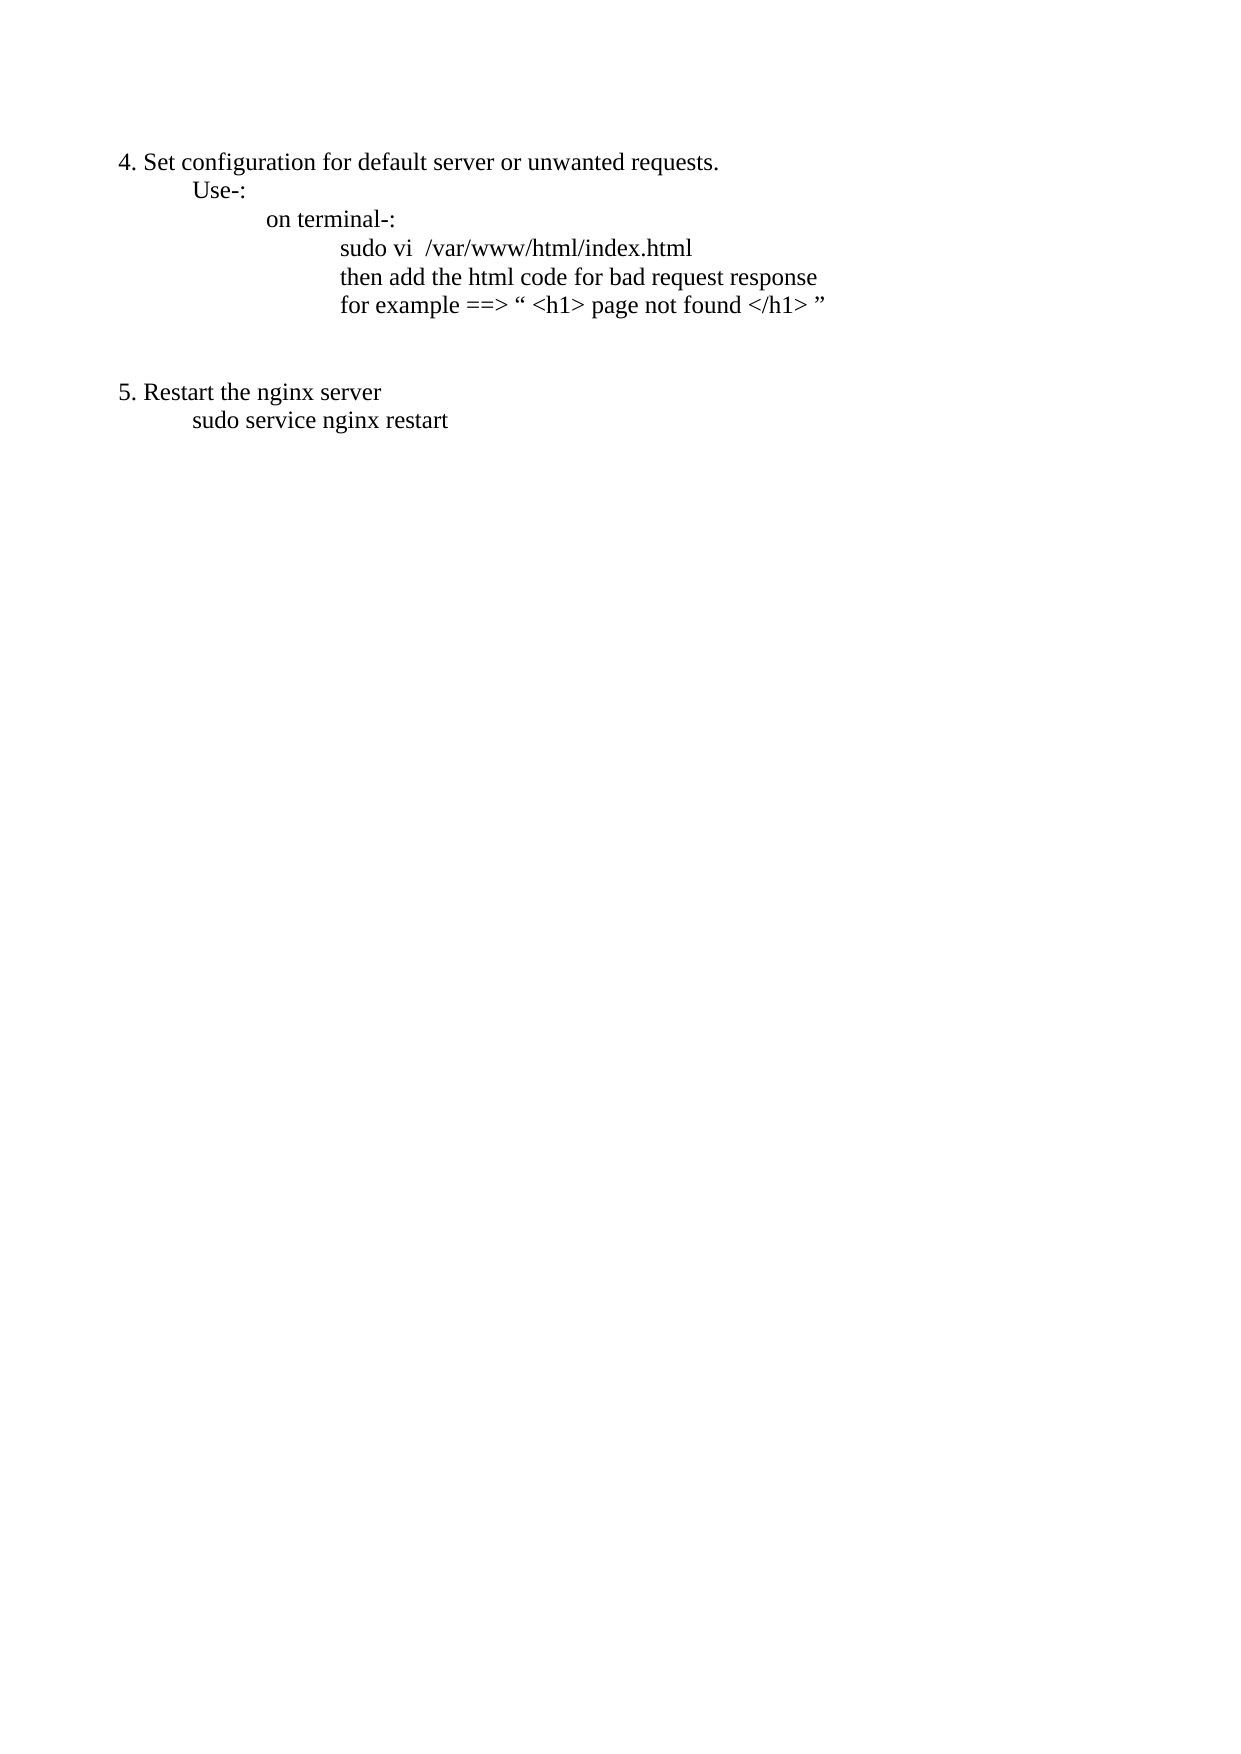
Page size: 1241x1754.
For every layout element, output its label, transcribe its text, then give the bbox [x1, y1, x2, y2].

text Use-: [118, 176, 1122, 204]
text sudo vi /var/www/html/index.html [118, 233, 1122, 262]
text then add the html code for bad request response [118, 262, 1122, 291]
text 4. Set configuration for default server or unwanted requests. [118, 147, 1122, 176]
text sudo service nginx restart [118, 406, 1122, 434]
text for example ==> “ <h1> page not found </h1> ” [118, 291, 1122, 319]
text 5. Restart the nginx server [118, 377, 1122, 406]
text on terminal-: [118, 204, 1122, 233]
